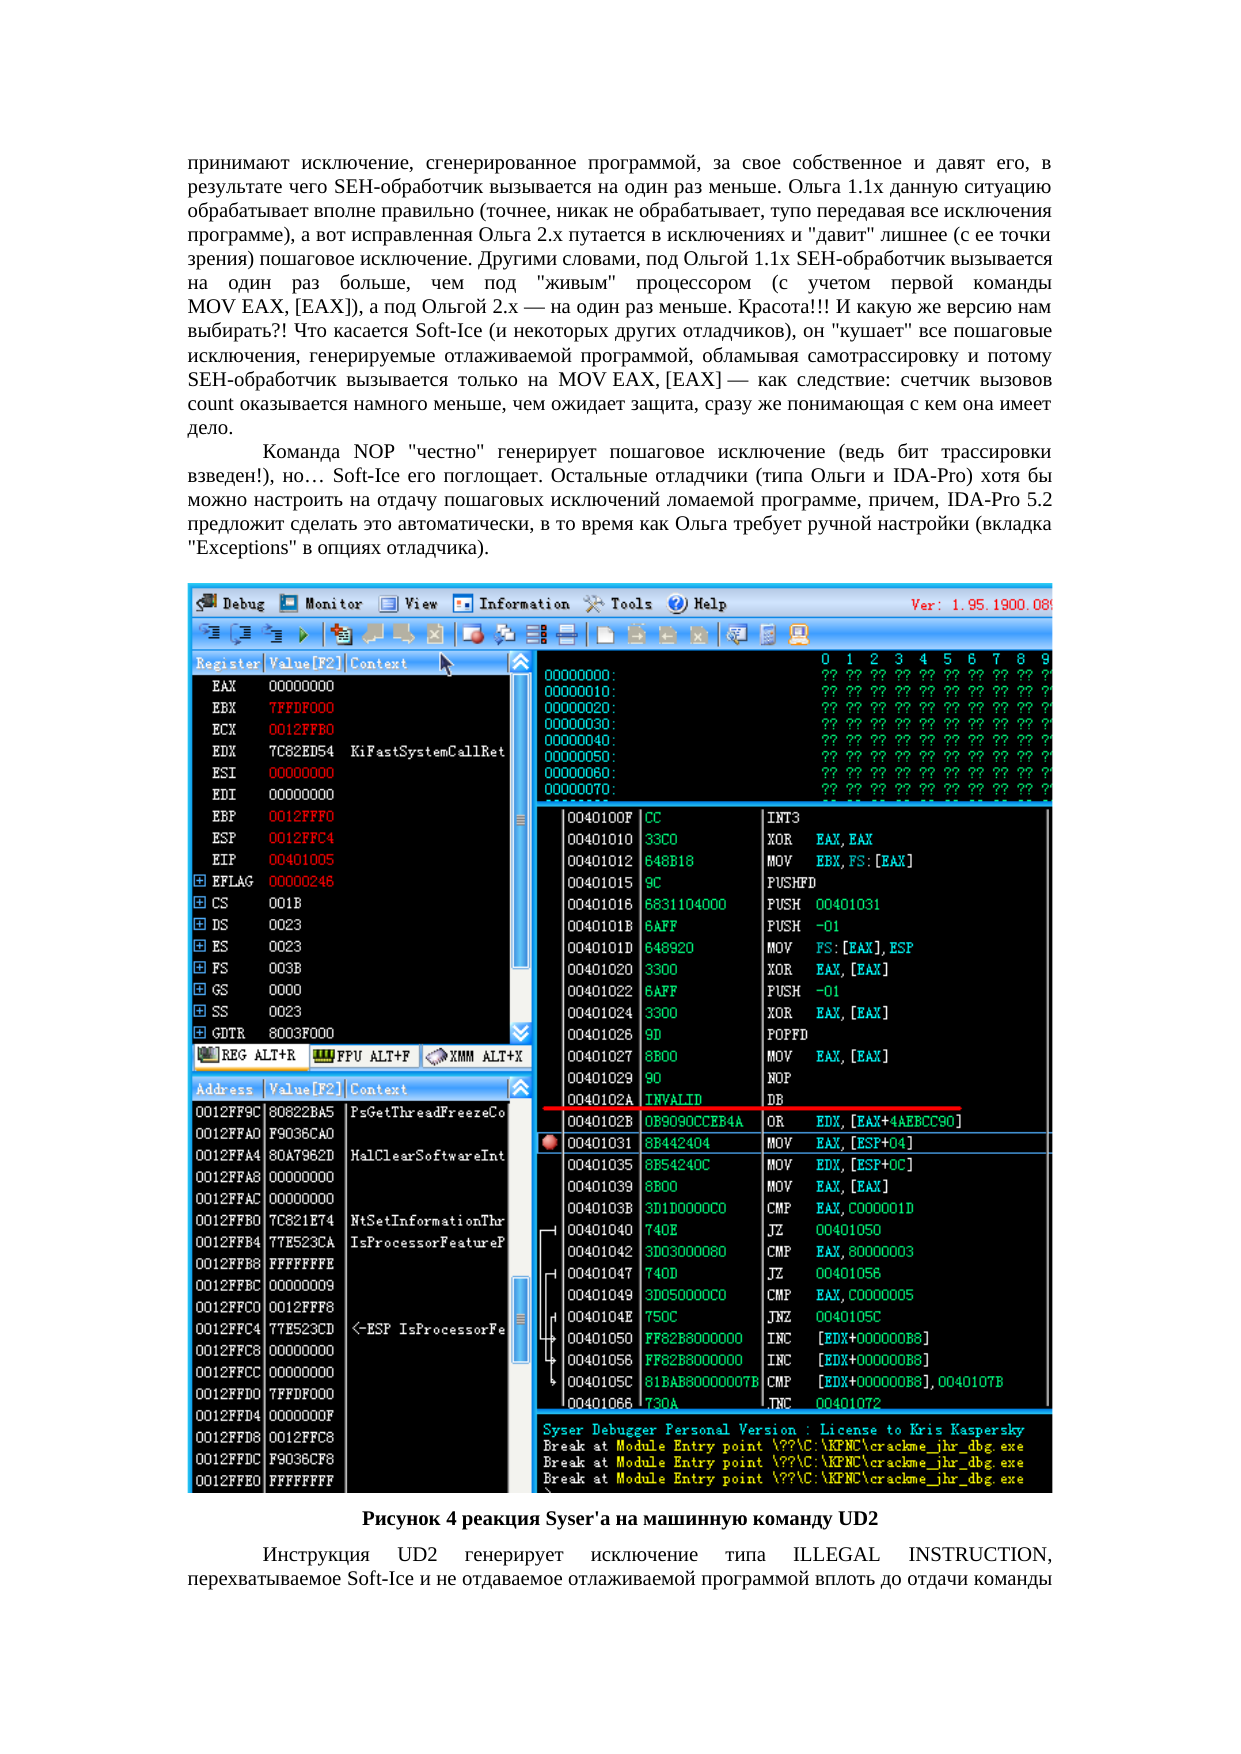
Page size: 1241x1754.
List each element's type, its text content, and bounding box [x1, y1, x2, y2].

text Рисунок 4 реакция Syser'а на машинную команду UD2 [187, 1506, 1053, 1529]
text Команда NOP "честно" генерирует пошаговое исключение (ведь бит трассировки взведен!), но… Soft-Ice его поглощает. Остальные отладчики (типа Ольги и IDA-Pro) хотя бы можно настроить на отдачу пошаговых исключений ломаемой программе, причем, IDA-Pro 5.2 предложит сделать это автоматически, в то время как Ольга требует ручной настройки (вкладка "Exceptions" в опциях отладчика). [187, 439, 1053, 559]
picture [187, 583, 1053, 1493]
text Инструкция UD2 генерирует исключение типа ILLEGAL INSTRUCTION, перехватываемое Soft-Ice и не отдаваемое отлаживаемой программой вплоть до отдачи команды [187, 1542, 1053, 1590]
text принимают исключение, сгенерированное программой, за свое собственное и давят его, в результате чего SEH-обработчик вызывается на один раз меньше. Ольга 1.1х данную ситуацию обрабатывает вполне правильно (точнее, никак не обрабатывает, тупо передавая все исключения программе), а вот исправленная Ольга 2.х путается в исключениях и "давит" лишнее (с ее точки зрения) пошаговое исключение. Другими словами, под Ольгой 1.1х SEH-обработчик вызывается на один раз больше, чем под "живым" процессором (с учетом первой команды MOV EAX, [EAX]), а под Ольгой 2.х — на один раз меньше. Красота!!! И какую же версию нам выбирать?! Что касается Soft-Ice (и некоторых других отладчиков), он "кушает" все пошаговые исключения, генерируемые отлаживаемой программой, обламывая самотрассировку и потому SEH-обработчик вызывается только на MOV EAX, [EAX] — как следствие: счетчик вызовов count оказывается намного меньше, чем ожидает защита, сразу же понимающая с кем она имеет дело. [187, 150, 1053, 439]
